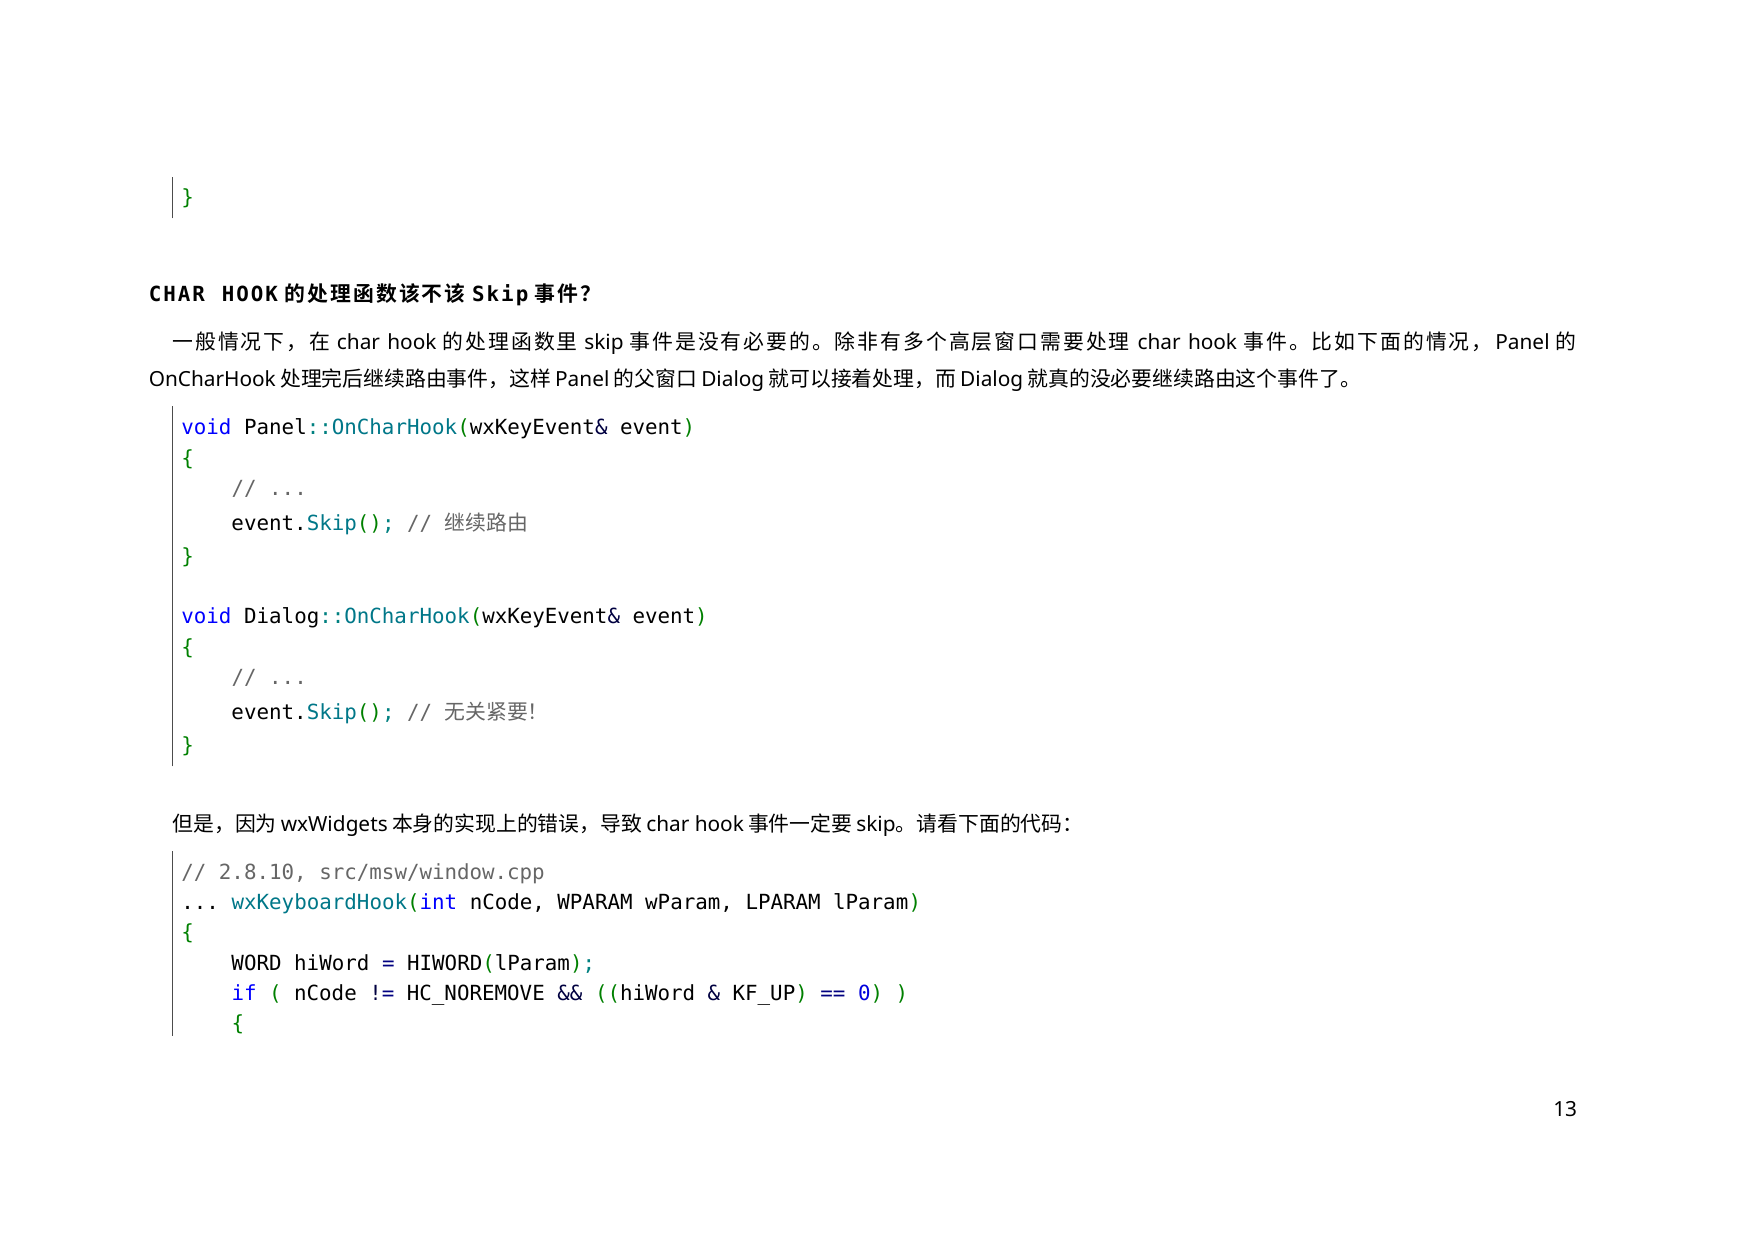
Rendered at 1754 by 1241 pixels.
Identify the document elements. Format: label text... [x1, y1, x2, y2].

text event.Skip(); // 继续路由 [173, 497, 1577, 535]
text ... wxKeyboardHook(int nCode, WPARAM wParam, LPARAM lParam) [173, 881, 1577, 911]
text // ... [173, 656, 1577, 687]
text } [173, 535, 1577, 568]
text { [173, 626, 1577, 656]
text { [173, 1002, 1577, 1036]
text { [173, 437, 1577, 467]
text } [173, 177, 1577, 218]
text 但是，因为wxWidgets本身的实现上的错误，导致char hook事件一定要skip。请看下面的代码： [148, 807, 1577, 837]
text // 2.8.10, src/msw/window.cpp [173, 851, 1577, 881]
text if ( nCode != HC_NOREMOVE && ((hiWord & KF_UP) == 0) ) [173, 972, 1577, 1002]
text event.Skip(); // 无关紧要！ [173, 687, 1577, 724]
text void Panel::OnCharHook(wxKeyEvent& event) [173, 406, 1577, 437]
text 一般情况下，在char hook的处理函数里skip事件是没有必要的。除非有多个高层窗口需要处理char hook事件。比如下面的情况，Panel的OnCharHook处理完后继续路由事件，这样Panel的父窗口Dialog就可以接着处理，而Dialog就真的没必要继续路由这个事件了。 [148, 325, 1577, 393]
text { [173, 911, 1577, 942]
text // ... [173, 467, 1577, 497]
text void Dialog::OnCharHook(wxKeyEvent& event) [173, 596, 1577, 626]
text WORD hiWord = HIWORD(lParam); [173, 942, 1577, 972]
text } [173, 724, 1577, 766]
title CHAR HOOK的处理函数该不该Skip事件？ [148, 277, 1577, 307]
